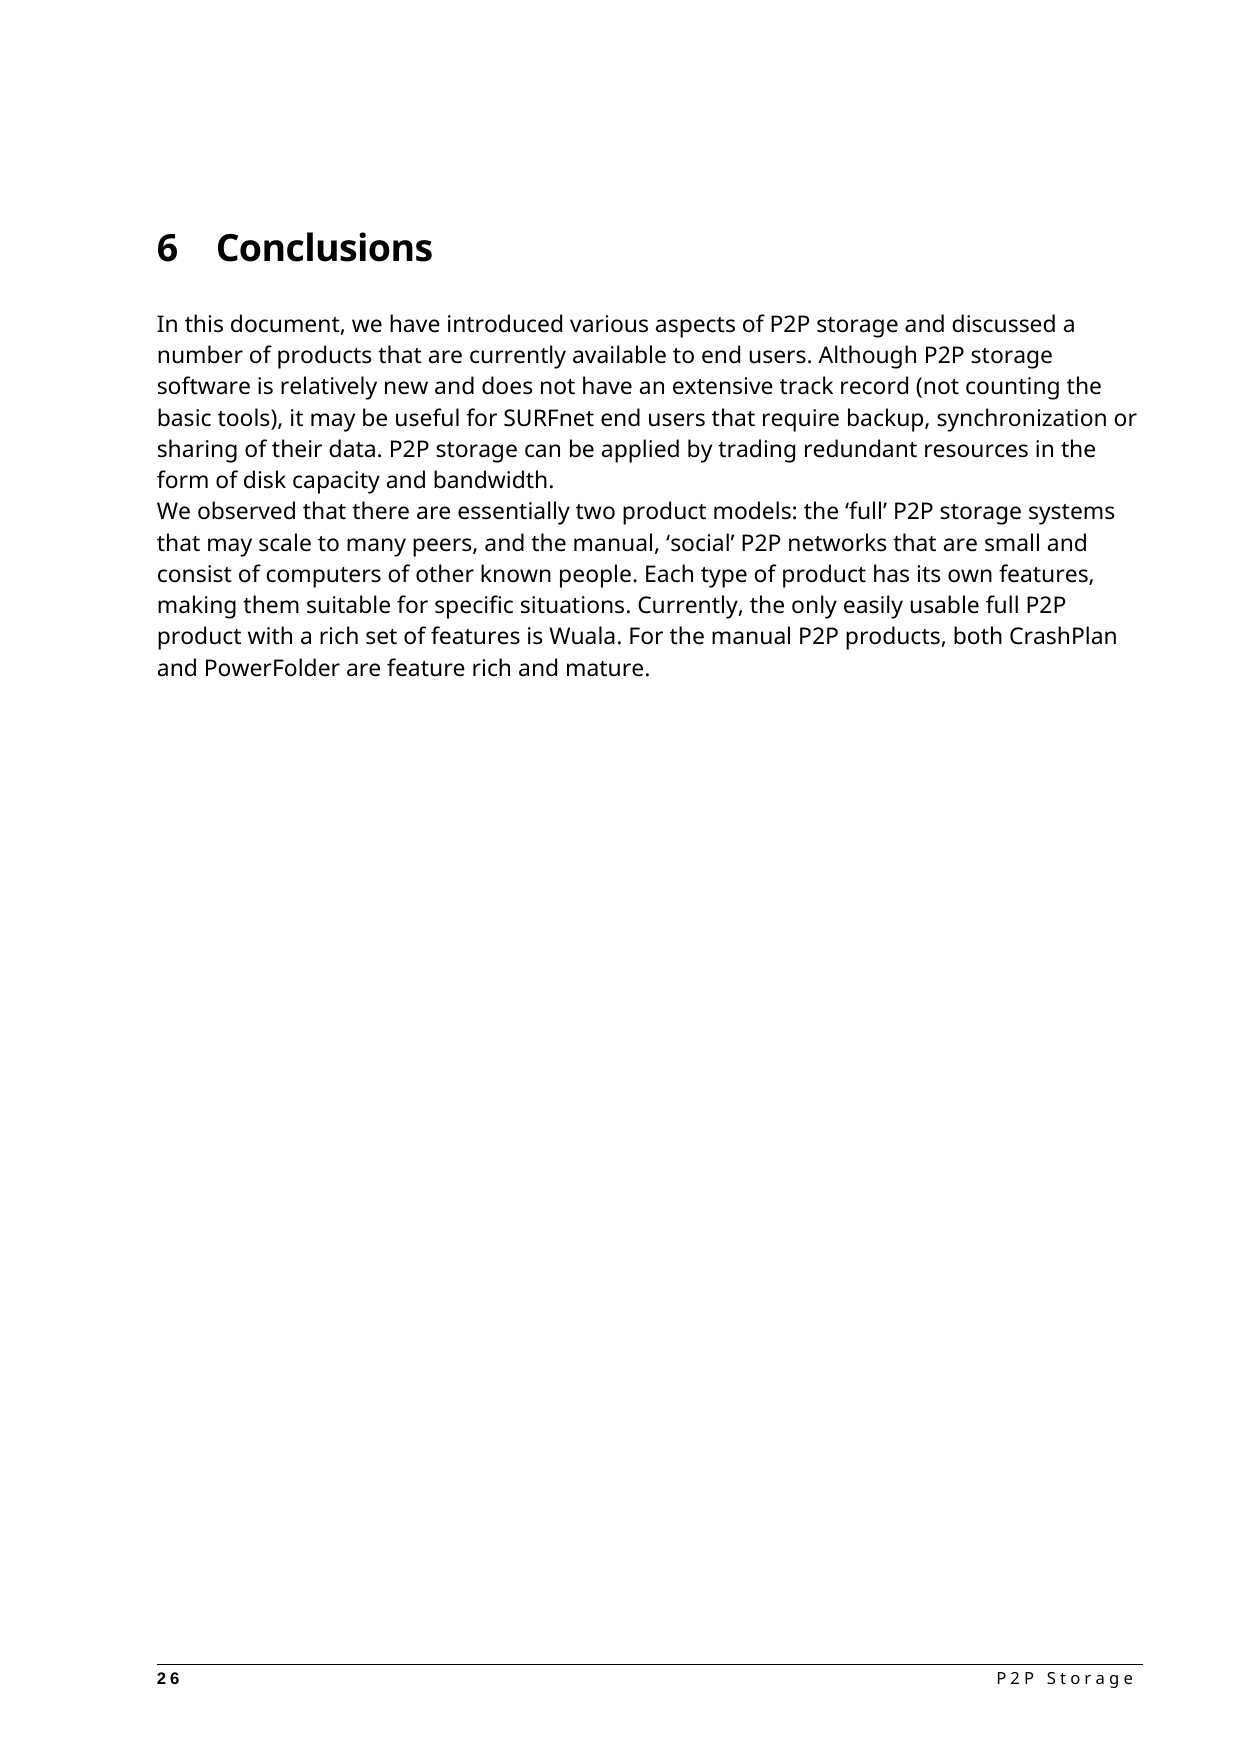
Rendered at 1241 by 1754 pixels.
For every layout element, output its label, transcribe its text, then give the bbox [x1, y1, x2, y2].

text In this document, we have introduced various aspects of P2P storage and discussed a number of products that are currently available to end users. Although P2P storage software is relatively new and does not have an extensive track record (not counting the basic tools), it may be useful for SURFnet end users that require backup, synchronization or sharing of their data. P2P storage can be applied by trading redundant resources in the form of disk capacity and bandwidth. [157, 308, 1143, 495]
subtitle Conclusions [157, 224, 1143, 270]
text We observed that there are essentially two product models: the ‘full’ P2P storage systems that may scale to many peers, and the manual, ‘social’ P2P networks that are small and consist of computers of other known people. Each type of product has its own features, making them suitable for specific situations. Currently, the only easily usable full P2P product with a rich set of features is Wuala. For the manual P2P products, both CrashPlan and PowerFolder are feature rich and mature. [157, 495, 1143, 683]
